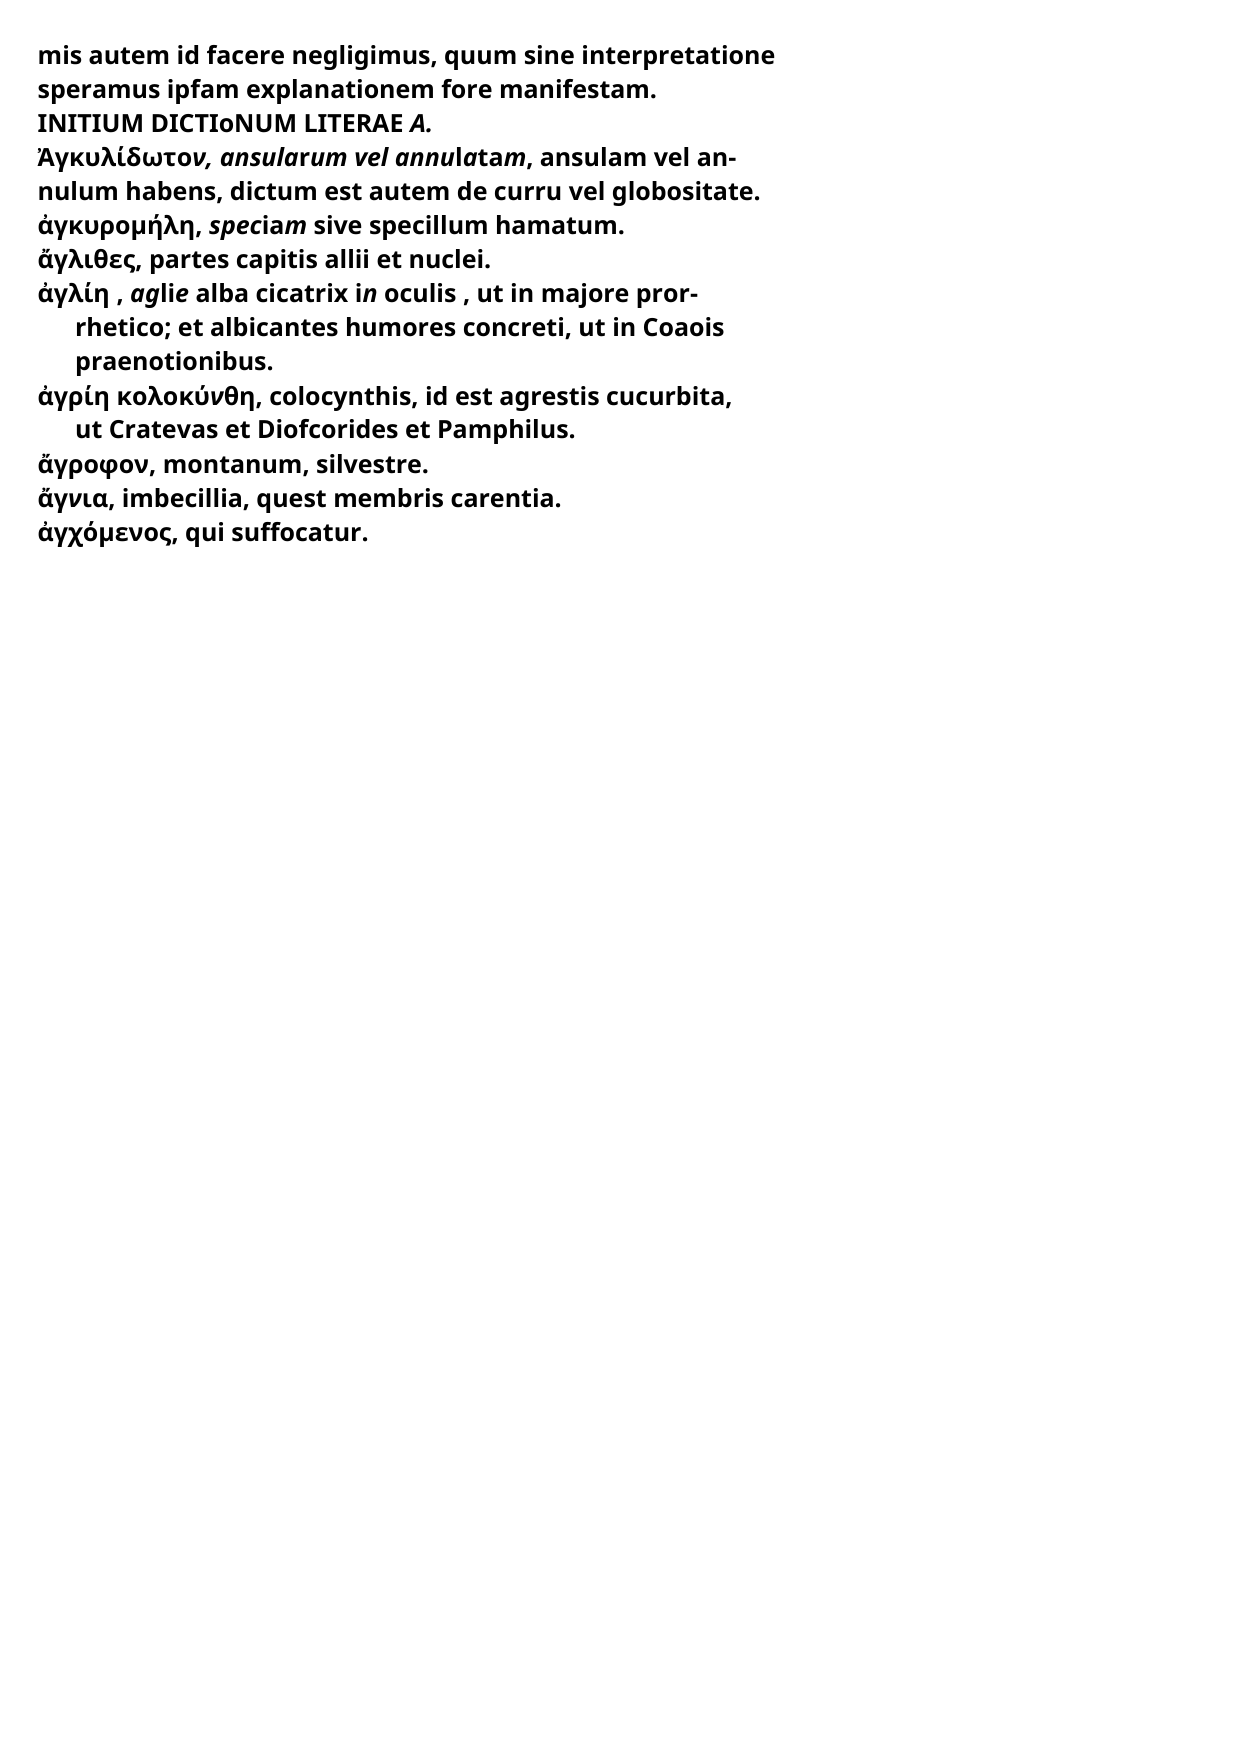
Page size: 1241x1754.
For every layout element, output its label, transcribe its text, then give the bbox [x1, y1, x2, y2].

text Ἀγκυλίδωτον, ansularum vel annulatam, ansulam vel an- nulum habens, dictum est autem de curru vel globositate. ἀγκυρομήλη, speciam sive specillum hamatum. [37, 140, 1203, 242]
text ἀγρίη κολοκύνθη, colocynthis, id est agrestis cucurbita, ut Cratevas et Diofcorides et Pamphilus. [37, 378, 1203, 446]
text mis autem id facere negligimus, quum sine interpretatione speramus ipfam explanationem fore manifestam. [37, 37, 1203, 106]
text ἄγνια, imbecillia, quest membris carentia. ἀγχόμενος, qui suffocatur. [37, 480, 1203, 548]
text ἄγλιθες, partes capitis allii et nuclei. [37, 242, 1203, 276]
text ἄγροφον, montanum, silvestre. [37, 446, 1203, 480]
text INITIUM DICTIoNUM LITERAE A. [37, 106, 1203, 140]
text ἀγλίη , aglie alba cicatrix in oculis , ut in majore pror- rhetico; et albicantes humores concreti, ut in Coaois praenotionibus. [37, 276, 1203, 378]
